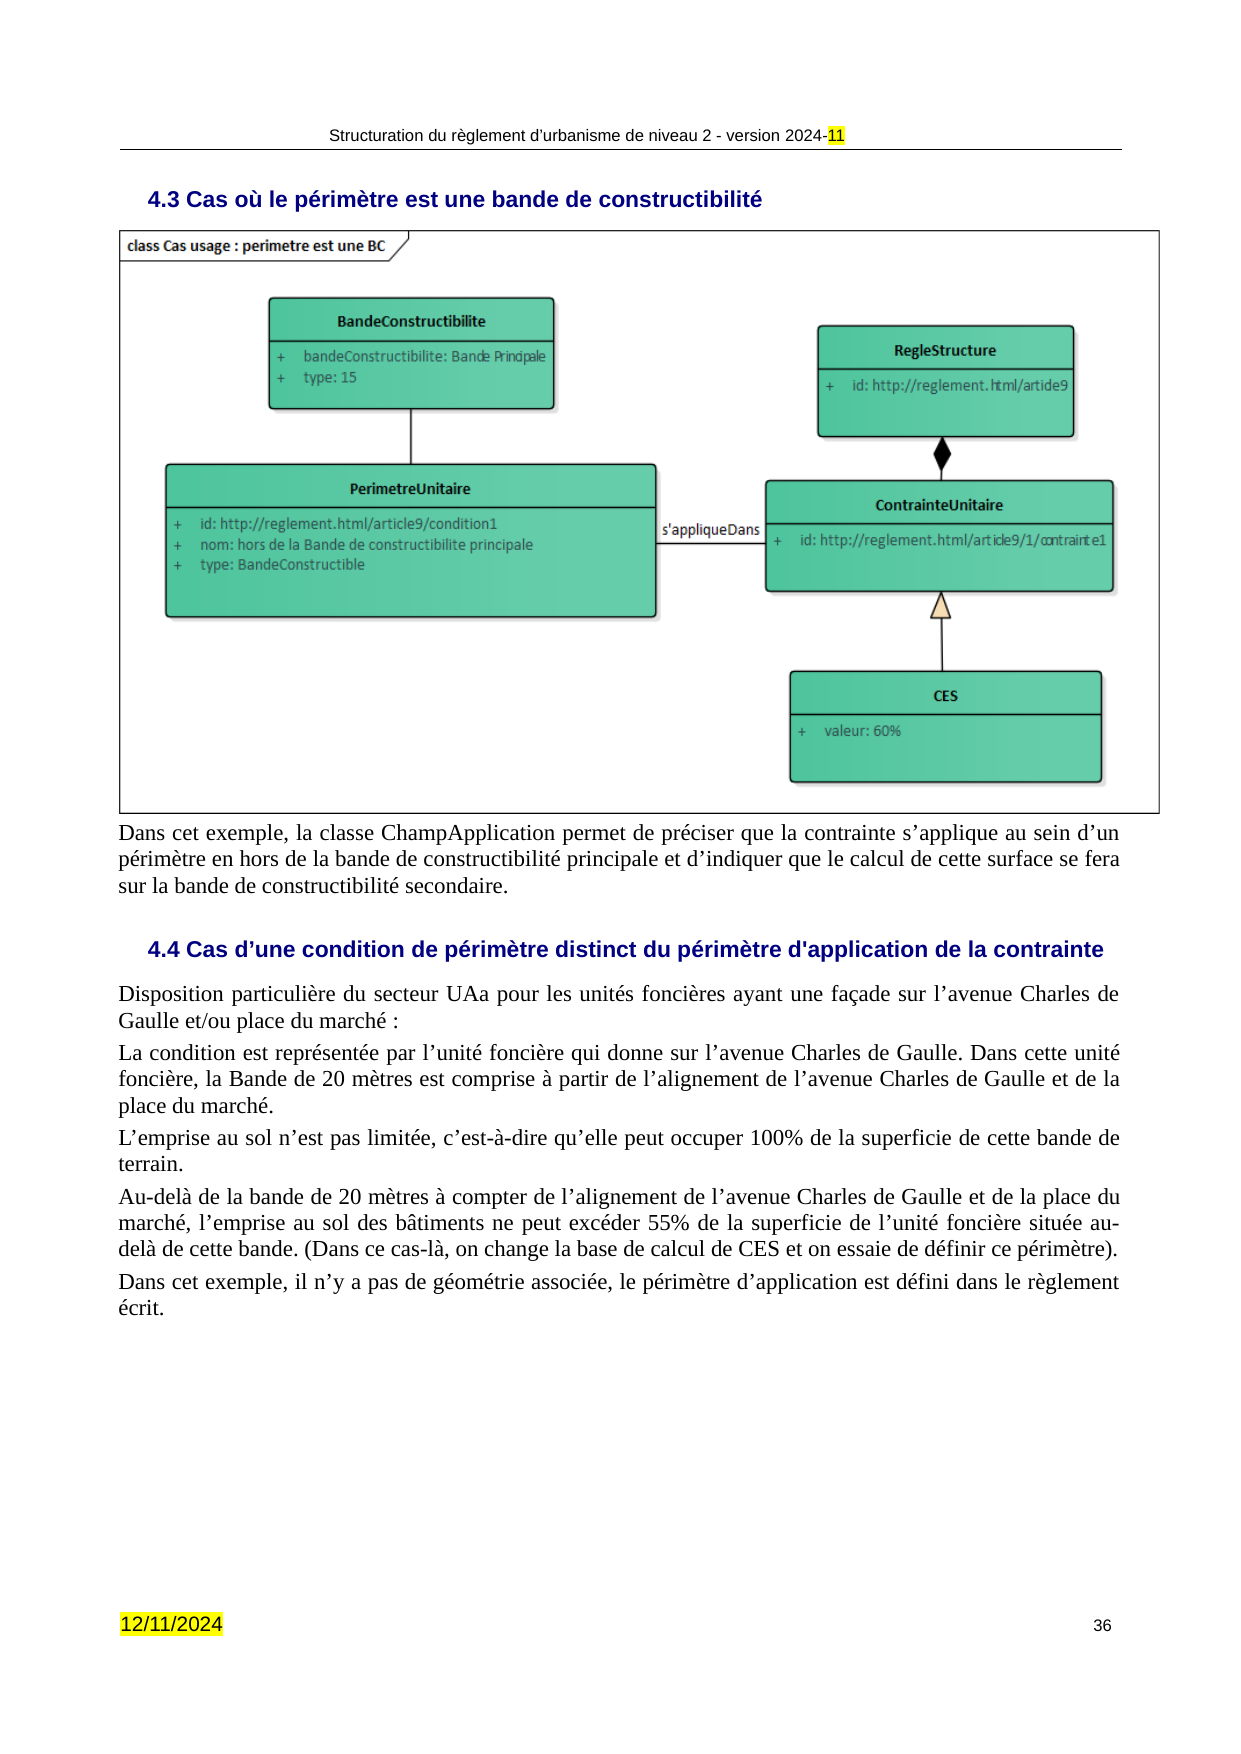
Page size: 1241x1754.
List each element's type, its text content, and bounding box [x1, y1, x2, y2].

text Au-delà de la bande de 20 mètres à compter de l’alignement de l’avenue Charles de Gaulle et de la place du marché, l’emprise au sol des bâtiments ne peut excéder 55% de la superficie de l’unité foncière située au-delà de cette bande. (Dans ce cas-là, on change la base de calcul de CES et on essaie de définir ce périmètre). [118, 1183, 1122, 1262]
text Dans cet exemple, il n’y a pas de géométrie associée, le périmètre d’application est défini dans le règlement écrit. [118, 1268, 1122, 1320]
text Dans cet exemple, la classe ChampApplication permet de préciser que la contrainte s’applique au sein d’un périmètre en hors de la bande de constructibilité principale et d’indiquer que le calcul de cette surface se fera sur la bande de constructibilité secondaire. [118, 819, 1122, 898]
subtitle 4.3 Cas où le périmètre est une bande de constructibilité [118, 186, 1122, 212]
text Disposition particulière du secteur UAa pour les unités foncières ayant une façade sur l’avenue Charles de Gaulle et/ou place du marché : [118, 980, 1122, 1033]
text L’emprise au sol n’est pas limitée, c’est-à-dire qu’elle peut occuper 100% de la superficie de cette bande de terrain. [118, 1124, 1122, 1177]
text La condition est représentée par l’unité foncière qui donne sur l’avenue Charles de Gaulle. Dans cette unité foncière, la Bande de 20 mètres est comprise à partir de l’alignement de l’avenue Charles de Gaulle et de la place du marché. [118, 1039, 1122, 1118]
picture [118, 229, 1160, 814]
subtitle 4.4 Cas d’une condition de périmètre distinct du périmètre d'application de la contrainte [118, 936, 1122, 963]
